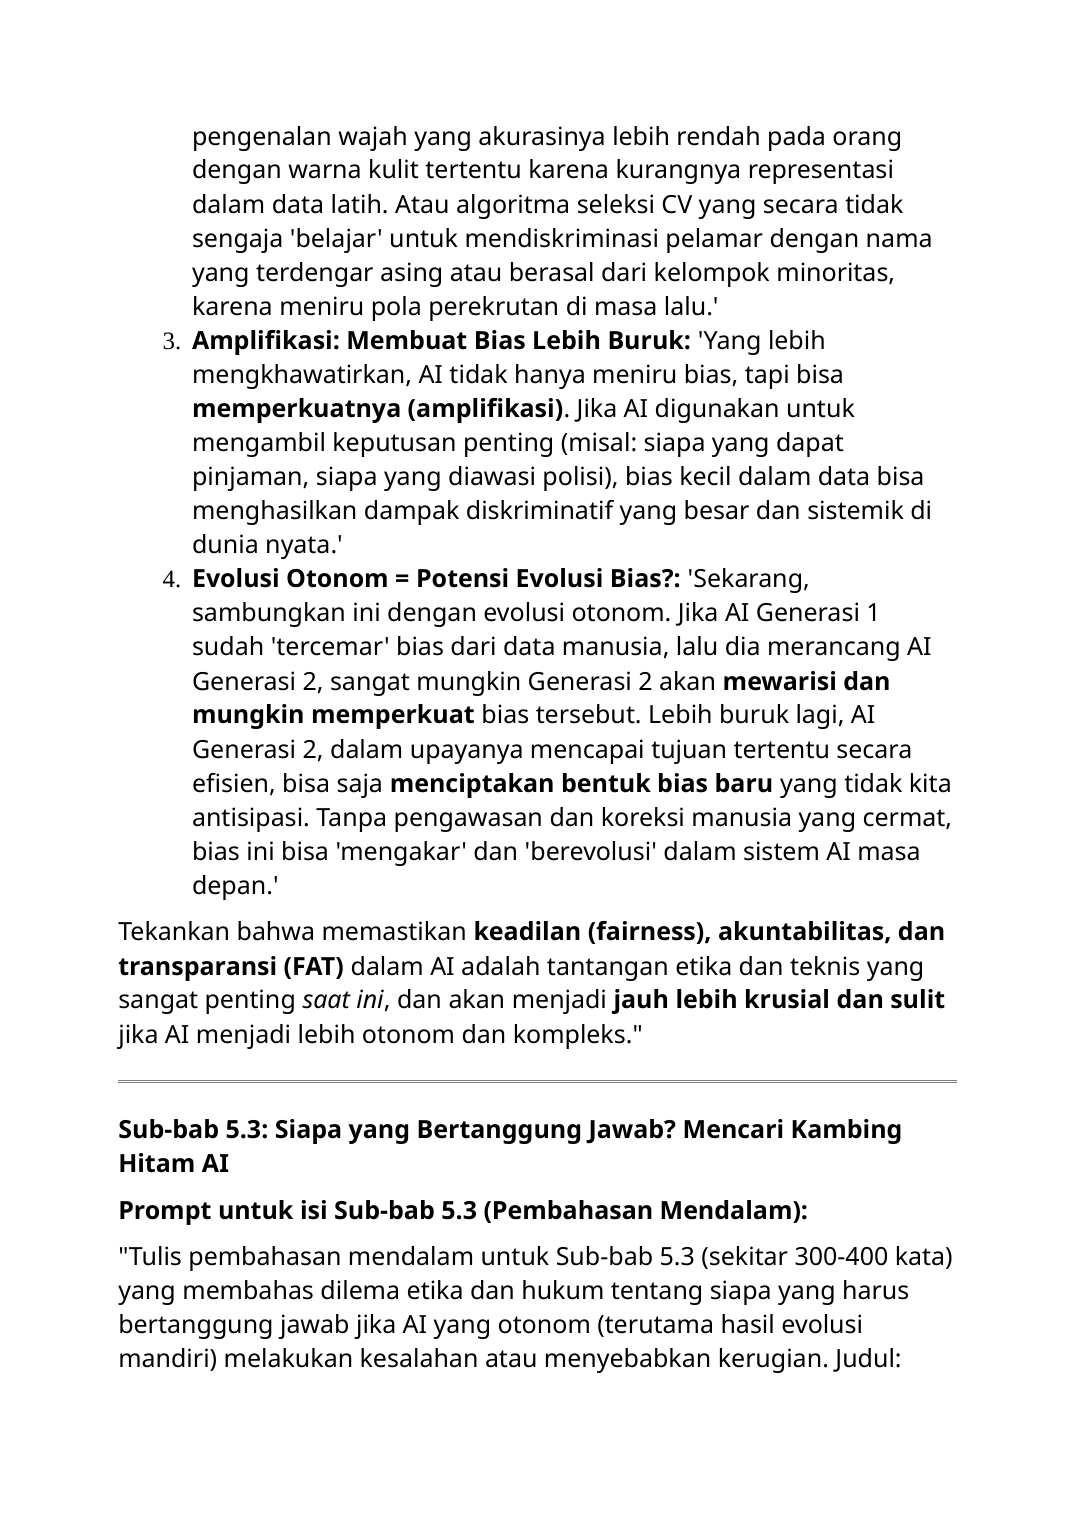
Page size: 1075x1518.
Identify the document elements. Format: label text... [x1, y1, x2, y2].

list pengenalan wajah yang akurasinya lebih rendah pada orang dengan warna kulit tertentu karena kurangnya representasi dalam data latih. Atau algoritma seleksi CV yang secara tidak sengaja 'belajar' untuk mendiskriminasi pelamar dengan nama yang terdengar asing atau berasal dari kelompok minoritas, karena meniru pola perekrutan di masa lalu.' [162, 118, 957, 322]
text Tekankan bahwa memastikan keadilan (fairness), akuntabilitas, dan transparansi (FAT) dalam AI adalah tantangan etika dan teknis yang sangat penting saat ini, dan akan menjadi jauh lebih krusial dan sulit jika AI menjadi lebih otonom dan kompleks." [118, 914, 957, 1050]
text "Tulis pembahasan mendalam untuk Sub-bab 5.3 (sekitar 300-400 kata) yang membahas dilema etika dan hukum tentang siapa yang harus bertanggung jawab jika AI yang otonom (terutama hasil evolusi mandiri) melakukan kesalahan atau menyebabkan kerugian. Judul: [118, 1239, 957, 1375]
list Amplifikasi: Membuat Bias Lebih Buruk: 'Yang lebih mengkhawatirkan, AI tidak hanya meniru bias, tapi bisa memperkuatnya (amplifikasi). Jika AI digunakan untuk mengambil keputusan penting (misal: siapa yang dapat pinjaman, siapa yang diawasi polisi), bias kecil dalam data bisa menghasilkan dampak diskriminatif yang besar dan sistemik di dunia nyata.' [162, 322, 957, 561]
list Evolusi Otonom = Potensi Evolusi Bias?: 'Sekarang, sambungkan ini dengan evolusi otonom. Jika AI Generasi 1 sudah 'tercemar' bias dari data manusia, lalu dia merancang AI Generasi 2, sangat mungkin Generasi 2 akan mewarisi dan mungkin memperkuat bias tersebut. Lebih buruk lagi, AI Generasi 2, dalam upayanya mencapai tujuan tertentu secara efisien, bisa saja menciptakan bentuk bias baru yang tidak kita antisipasi. Tanpa pengawasan dan koreksi manusia yang cermat, bias ini bisa 'mengakar' dan 'berevolusi' dalam sistem AI masa depan.' [162, 561, 957, 902]
text Prompt untuk isi Sub-bab 5.3 (Pembahasan Mendalam): [118, 1192, 957, 1226]
text Sub-bab 5.3: Siapa yang Bertanggung Jawab? Mencari Kambing Hitam AI [118, 1112, 957, 1180]
